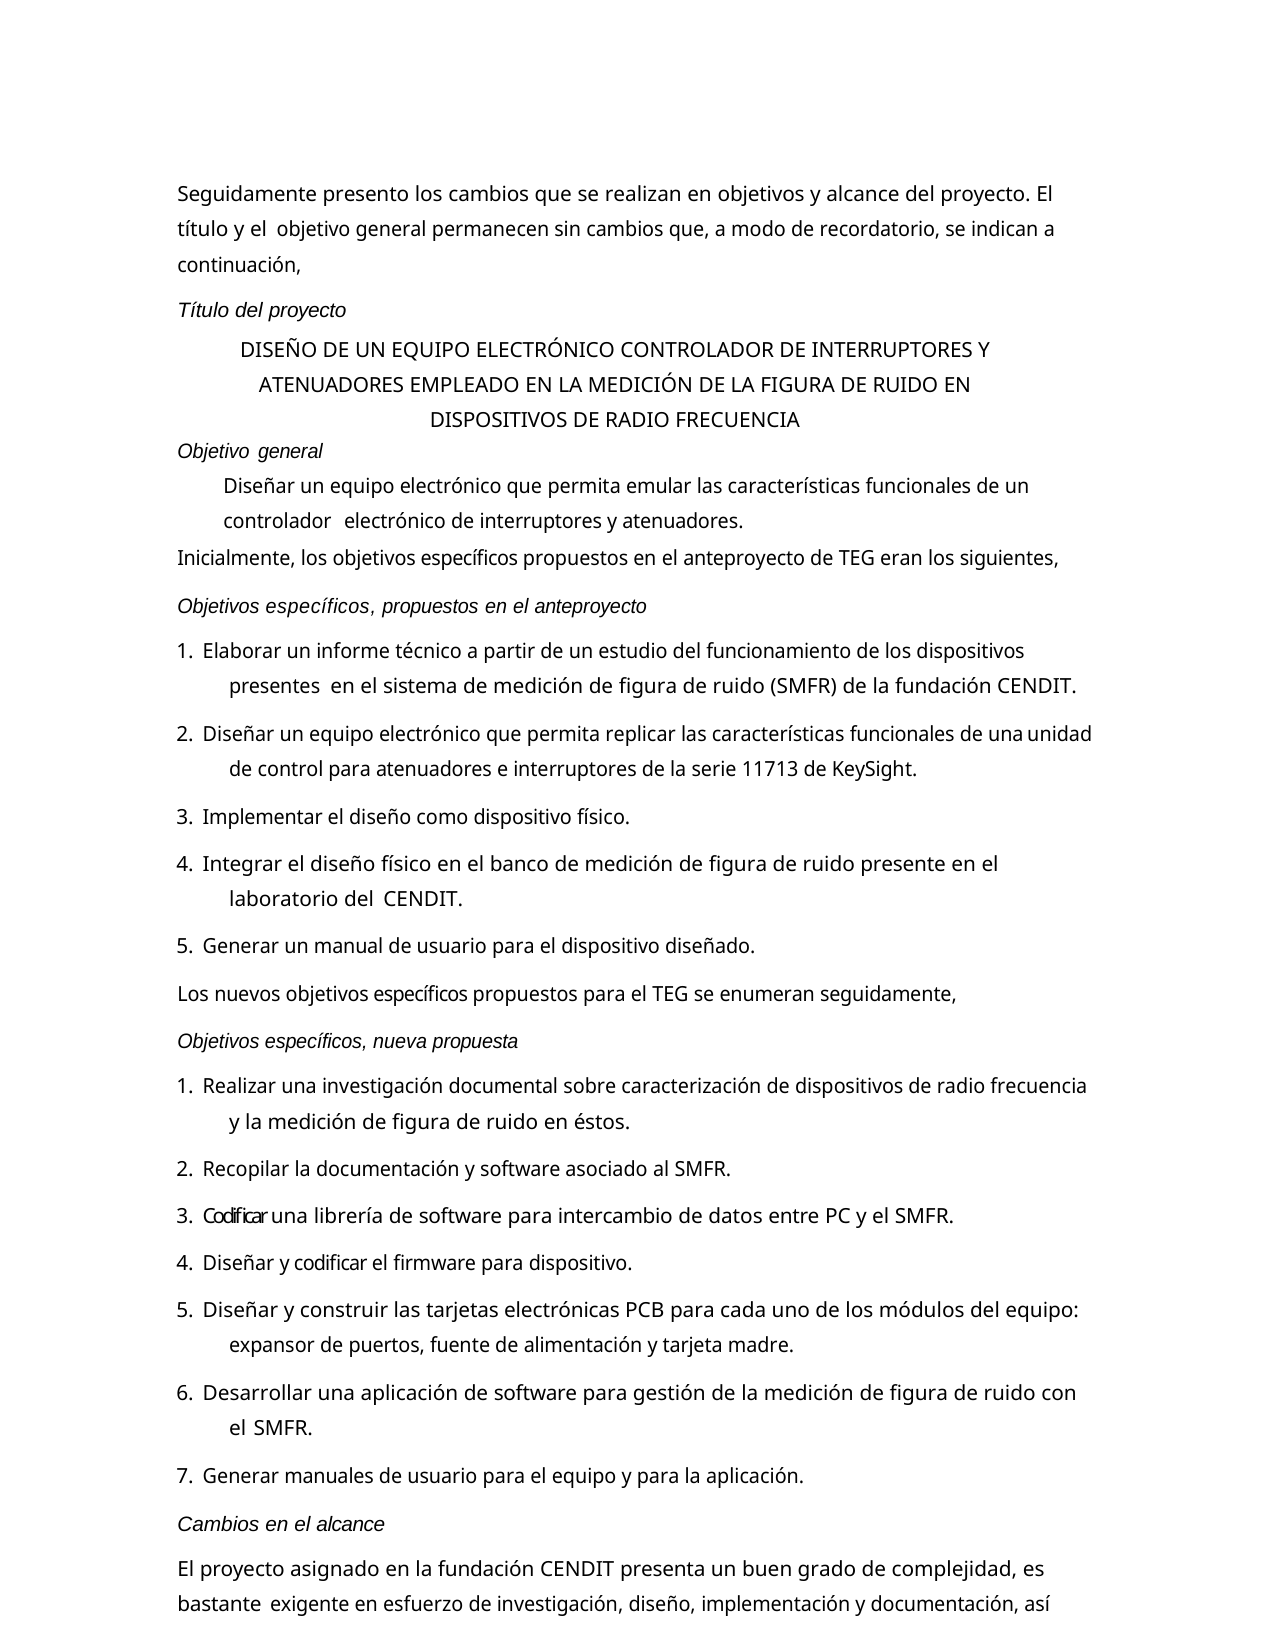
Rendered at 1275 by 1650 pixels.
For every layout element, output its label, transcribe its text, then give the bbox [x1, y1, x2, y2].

list Diseñar y construir las tarjetas electrónicas PCB para cada uno de los módulos del equipo: expansor de puertos, fuente de alimentación y tarjeta madre. [176, 1295, 1098, 1359]
list Codificar una librería de software para intercambio de datos entre PC y el SMFR. [176, 1201, 1110, 1230]
text Objetivo general [177, 441, 1110, 463]
list Diseñar un equipo electrónico que permita replicar las características funcionales de una unidad de control para atenuadores e interruptores de la serie 11713 de KeySight. [176, 719, 1098, 783]
text Objetivos específicos, propuestos en el anteproyecto [177, 594, 1110, 618]
text DISEÑO DE UN EQUIPO ELECTRÓNICO CONTROLADOR DE INTERRUPTORES Y ATENUADORES EMPLEADO EN LA MEDICIÓN DE LA FIGURA DE RUIDO EN DISPOSITIVOS DE RADIO FRECUENCIA [197, 335, 1032, 434]
text El proyecto asignado en la fundación CENDIT presenta un buen grado de complejidad, es bastante exigente en esfuerzo de investigación, diseño, implementación y documentación, así [177, 1554, 1098, 1617]
list Generar manuales de usuario para el equipo y para la aplicación. [176, 1461, 1110, 1489]
text Inicialmente, los objetivos específicos propuestos en el anteproyecto de TEG eran los siguientes, [177, 543, 1110, 572]
list Diseñar y codificar el ﬁrmware para dispositivo. [176, 1248, 1110, 1277]
list Generar un manual de usuario para el dispositivo diseñado. [176, 932, 1110, 960]
list Desarrollar una aplicación de software para gestión de la medición de ﬁgura de ruido con el SMFR. [176, 1378, 1098, 1442]
text Diseñar un equipo electrónico que permita emular las características funcionales de un controlador electrónico de interruptores y atenuadores. [223, 471, 1098, 535]
text Objetivos específicos, nueva propuesta [177, 1029, 1110, 1053]
list Elaborar un informe técnico a partir de un estudio del funcionamiento de los dispositivos presentes en el sistema de medición de ﬁgura de ruido (SMFR) de la fundación CENDIT. [176, 636, 1098, 700]
list Realizar una investigación documental sobre caracterización de dispositivos de radio frecuencia y la medición de ﬁgura de ruido en éstos. [176, 1072, 1098, 1135]
list Integrar el diseño físico en el banco de medición de ﬁgura de ruido presente en el laboratorio del CENDIT. [176, 849, 1098, 912]
list Recopilar la documentación y software asociado al SMFR. [176, 1154, 1110, 1183]
text Cambios en el alcance [177, 1511, 1110, 1535]
text Seguidamente presento los cambios que se realizan en objetivos y alcance del proyecto. El título y el objetivo general permanecen sin cambios que, a modo de recordatorio, se indican a continuación, [177, 179, 1098, 278]
list Implementar el diseño como dispositivo físico. [176, 802, 1110, 830]
text Título del proyecto [177, 298, 1110, 322]
text Los nuevos objetivos específicos propuestos para el TEG se enumeran seguidamente, [177, 979, 1110, 1007]
